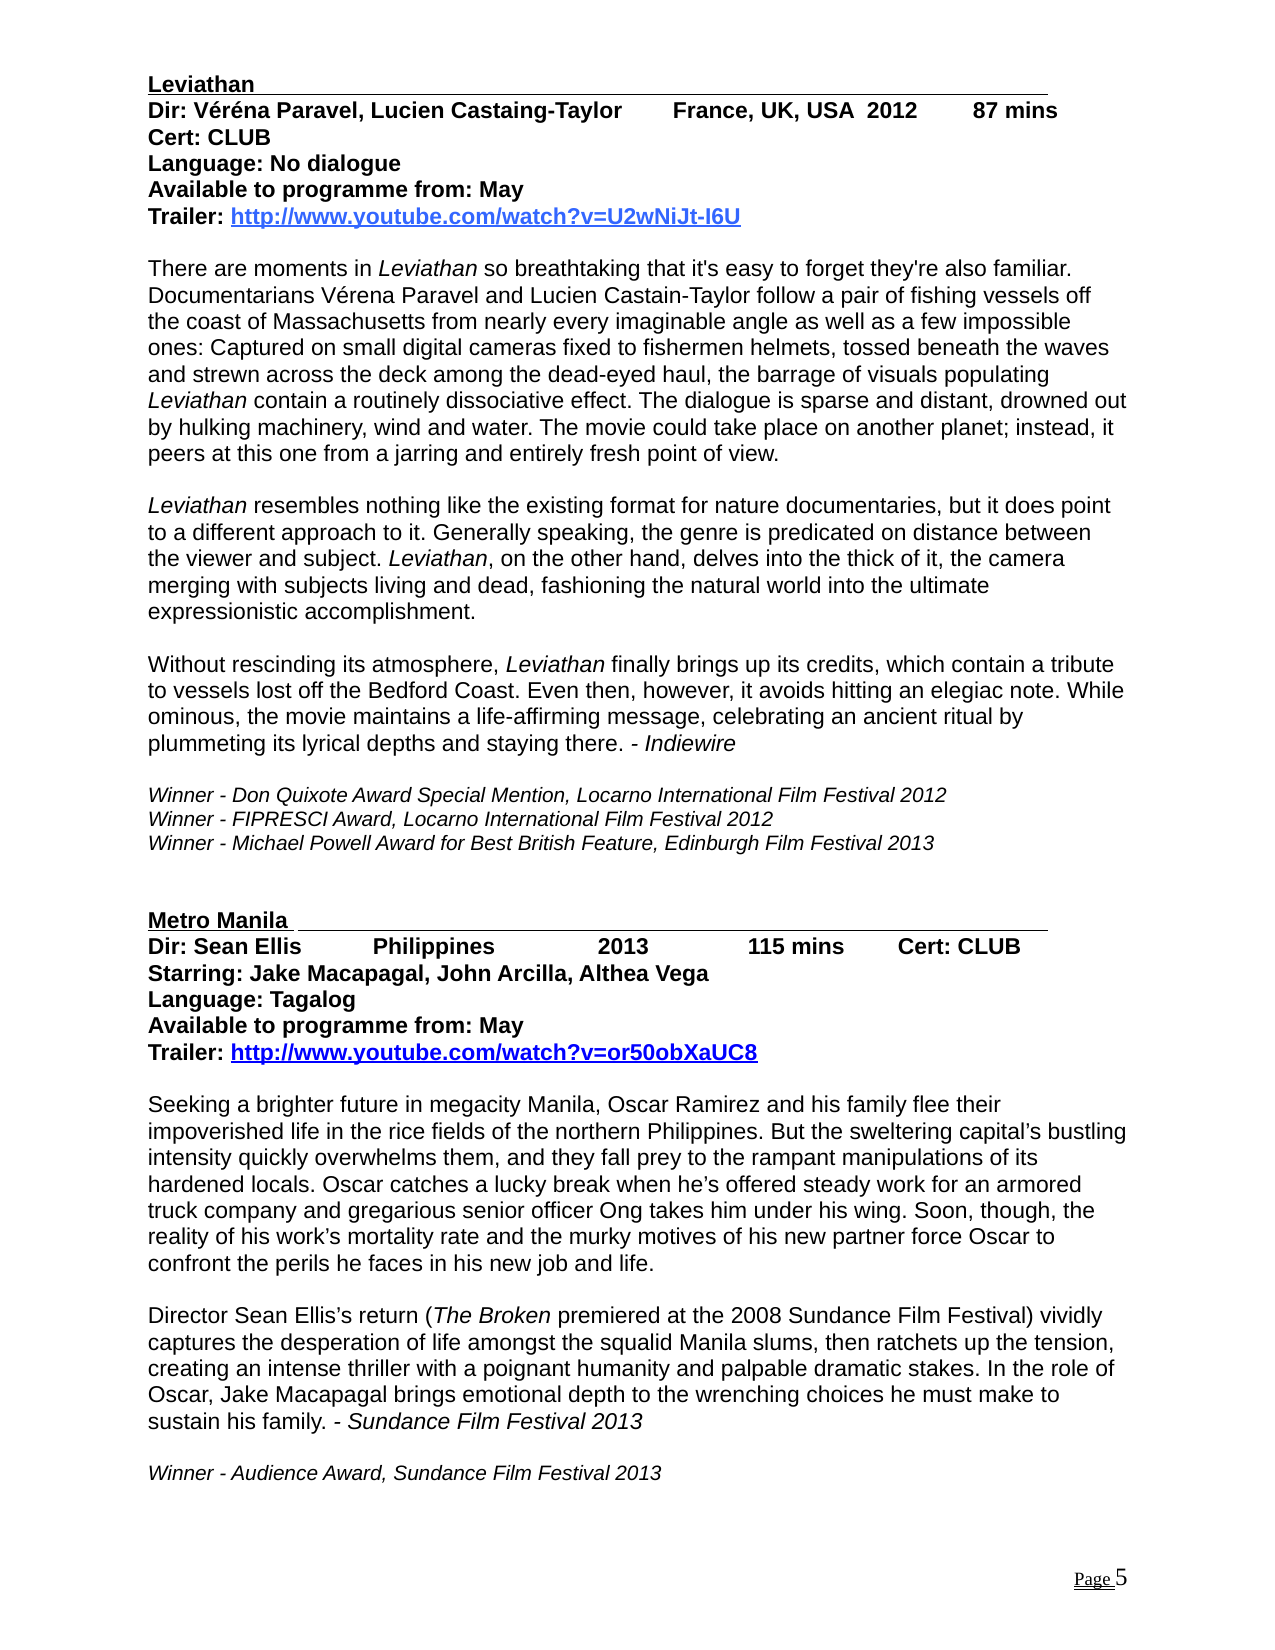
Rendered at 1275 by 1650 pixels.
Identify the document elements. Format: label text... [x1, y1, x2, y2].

text Dir: Sean Ellis Philippines 2013 115 mins Cert: CLUB [148, 933, 1127, 960]
text Leviathan [148, 71, 1127, 97]
text Starring: Jake Macapagal, John Arcilla, Althea Vega [148, 960, 1127, 986]
text Available to programme from: May [148, 176, 1127, 203]
text Language: Tagalog [148, 986, 1127, 1012]
text Winner - Audience Award, Sundance Film Festival 2013 [148, 1460, 1127, 1484]
text Metro Manila [148, 907, 1127, 933]
text Available to programme from: May [148, 1012, 1127, 1039]
text Winner - Don Quixote Award Special Mention, Locarno International Film Festival 2012 Winner - FIPRESCI Award, Locarno International Film Festival 2012 Winner - Michael Powell Award for Best British Feature, Edinburgh Film Festival 2013 [148, 782, 1127, 854]
text Trailer: http://www.youtube.com/watch?v=or50obXaUC8 [148, 1039, 1127, 1065]
text Seeking a brighter future in megacity Manila, Oscar Ramirez and his family flee their impoverished life in the rice fields of the northern Philippines. But the sweltering capital’s bustling intensity quickly overwhelms them, and they fall prey to the rampant manipulations of its hardened locals. Oscar catches a lucky break when he’s offered steady work for an armored truck company and gregarious senior officer Ong takes him under his wing. Soon, though, the reality of his work’s mortality rate and the murky motives of his new partner force Oscar to confront the perils he faces in his new job and life. Director Sean Ellis’s return (The Broken premiered at the 2008 Sundance Film Festival) vividly captures the desperation of life amongst the squalid Manila slums, then ratchets up the tension, creating an intense thriller with a poignant humanity and palpable dramatic stakes. In the role of Oscar, Jake Macapagal brings emotional depth to the wrenching choices he must make to sustain his family. - Sundance Film Festival 2013 [148, 1091, 1127, 1434]
text Leviathan resembles nothing like the existing format for nature documentaries, but it does point to a different approach to it. Generally speaking, the genre is predicated on distance between the viewer and subject. Leviathan, on the other hand, delves into the thick of it, the camera merging with subjects living and dead, fashioning the natural world into the ultimate expressionistic accomplishment. Without rescinding its atmosphere, Leviathan finally brings up its credits, which contain a tribute to vessels lost off the Bedford Coast. Even then, however, it avoids hitting an elegiac note. While ominous, the movie maintains a life-affirming message, celebrating an ancient ritual by plummeting its lyrical depths and staying there. - Indiewire [148, 466, 1127, 756]
text Cert: CLUB [148, 123, 1127, 150]
text Language: No dialogue [148, 150, 1127, 176]
text Dir: Véréna Paravel, Lucien Castaing-Taylor France, UK, USA 2012 87 mins [148, 97, 1127, 123]
text There are moments in Leviathan so breathtaking that it's easy to forget they're also familiar. Documentarians Vérena Paravel and Lucien Castain-Taylor follow a pair of fishing vessels off the coast of Massachusetts from nearly every imaginable angle as well as a few impossible ones: Captured on small digital cameras fixed to fishermen helmets, tossed beneath the waves and strewn across the deck among the dead-eyed haul, the barrage of visuals populating Leviathan contain a routinely dissociative effect. The dialogue is sparse and distant, drowned out by hulking machinery, wind and water. The movie could take place on another planet; instead, it peers at this one from a jarring and entirely fresh point of view. [148, 255, 1127, 466]
text Trailer: http://www.youtube.com/watch?v=U2wNiJt-I6U [148, 203, 1127, 229]
